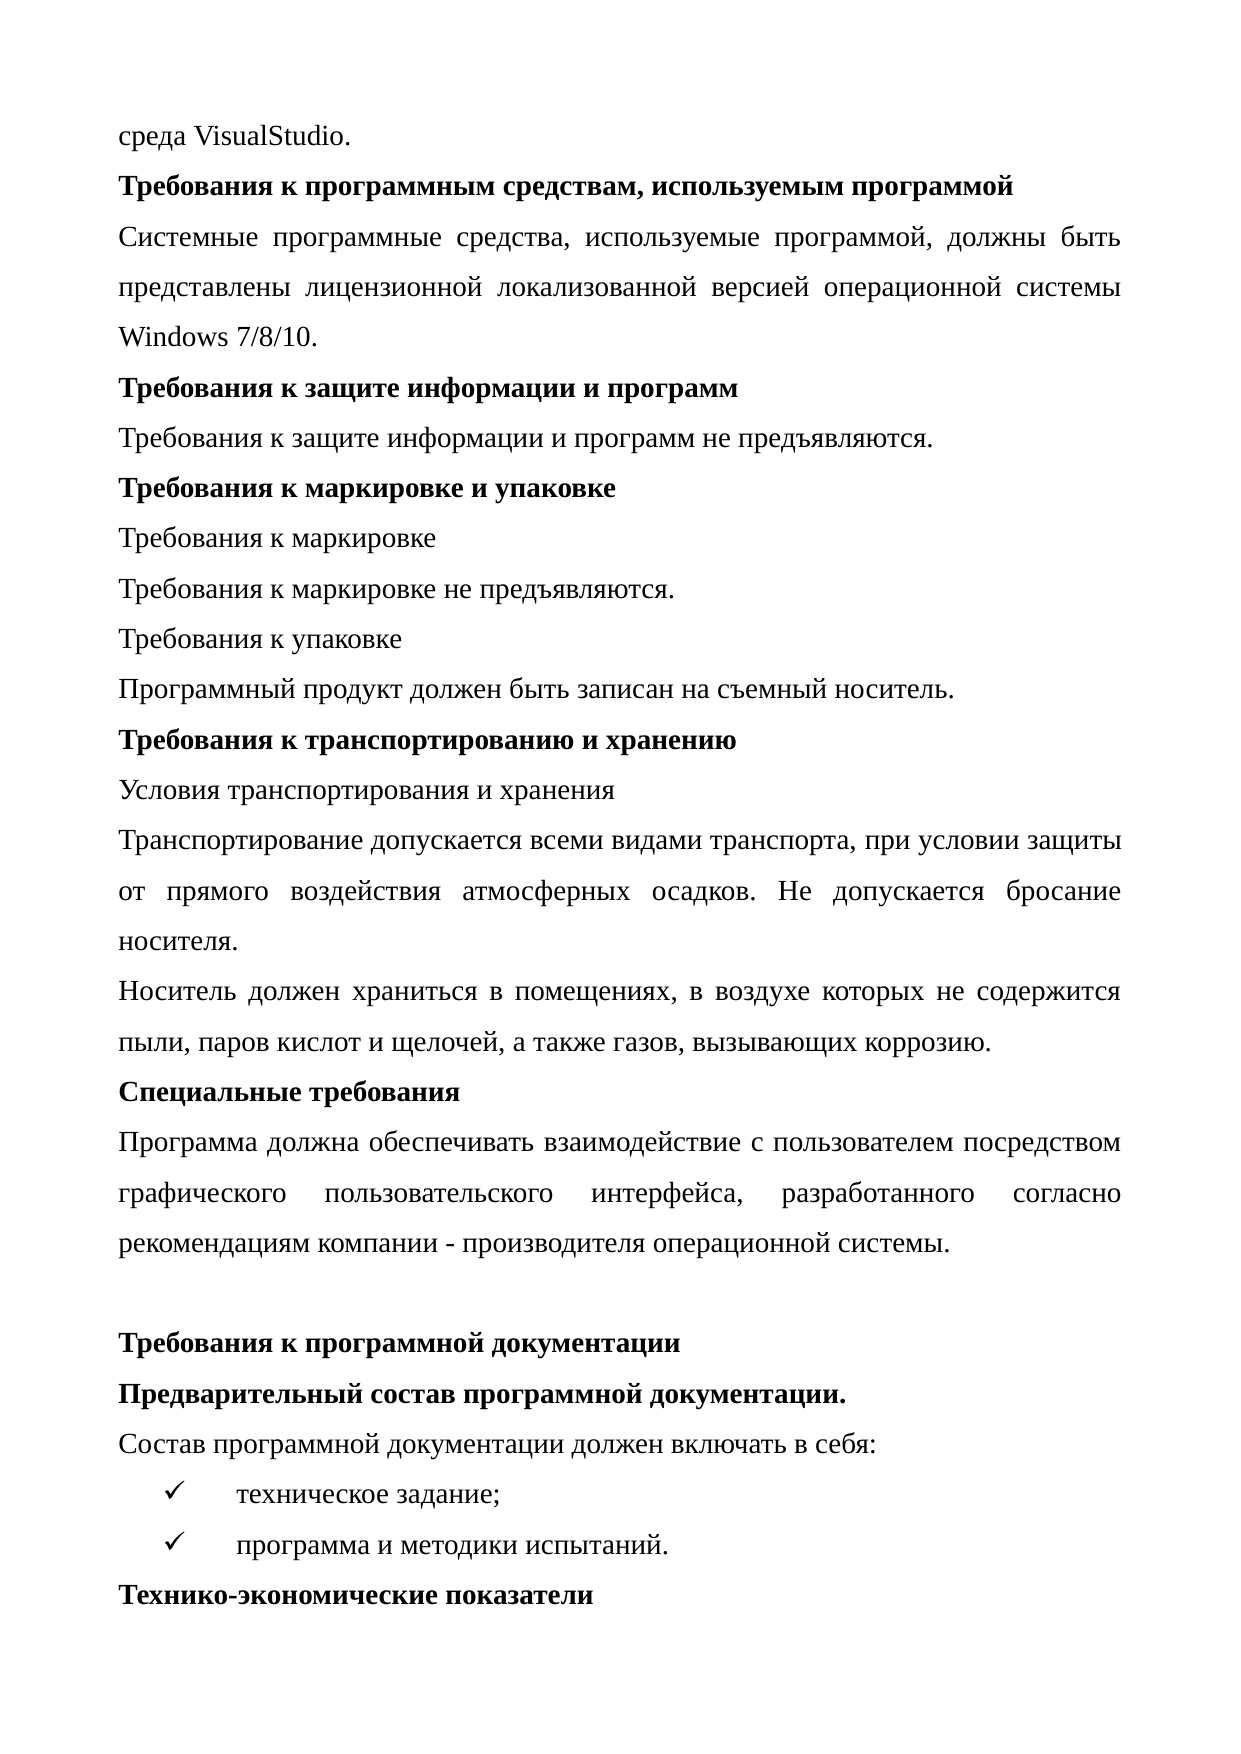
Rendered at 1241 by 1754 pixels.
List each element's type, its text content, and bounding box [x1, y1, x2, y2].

text Носитель должен храниться в помещениях, в воздухе которых не содержится пыли, паров кислот и щелочей, а также газов, вызывающих коррозию. [118, 973, 1122, 1057]
text Состав программной документации должен включать в себя: [118, 1426, 1122, 1460]
text Требования к защите информации и программ [118, 370, 1122, 403]
list техническое задание; [162, 1477, 1122, 1510]
text Условия транспортирования и хранения [118, 772, 1122, 806]
text Предварительный состав программной документации. [118, 1376, 1122, 1409]
text Требования к транспортированию и хранению [118, 722, 1122, 755]
text Специальные требования [118, 1074, 1122, 1108]
text Технико-экономические показатели [118, 1577, 1122, 1611]
text Требования к маркировке [118, 521, 1122, 554]
text Требования к упаковке [118, 621, 1122, 655]
text Требования к маркировке не предъявляются. [118, 571, 1122, 604]
text Программный продукт должен быть записан на съемный носитель. [118, 672, 1122, 705]
text Системные программные средства, используемые программой, должны быть представлены лицензионной локализованной версией операционной системы Windows 7/8/10. [118, 219, 1122, 353]
text Программа должна обеспечивать взаимодействие с пользователем посредством графического пользовательского интерфейса, разработанного согласно рекомендациям компании - производителя операционной системы. [118, 1124, 1122, 1258]
text Требования к защите информации и программ не предъявляются. [118, 420, 1122, 453]
text Требования к программной документации [118, 1326, 1122, 1359]
text среда VisualStudio. [118, 118, 1122, 152]
text Транспортирование допускается всеми видами транспорта, при условии защиты от прямого воздействия атмосферных осадков. Не допускается бросание носителя. [118, 822, 1122, 957]
text Требования к программным средствам, используемым программой [118, 168, 1122, 202]
list программа и методики испытаний. [162, 1527, 1122, 1561]
text Требования к маркировке и упаковке [118, 470, 1122, 504]
